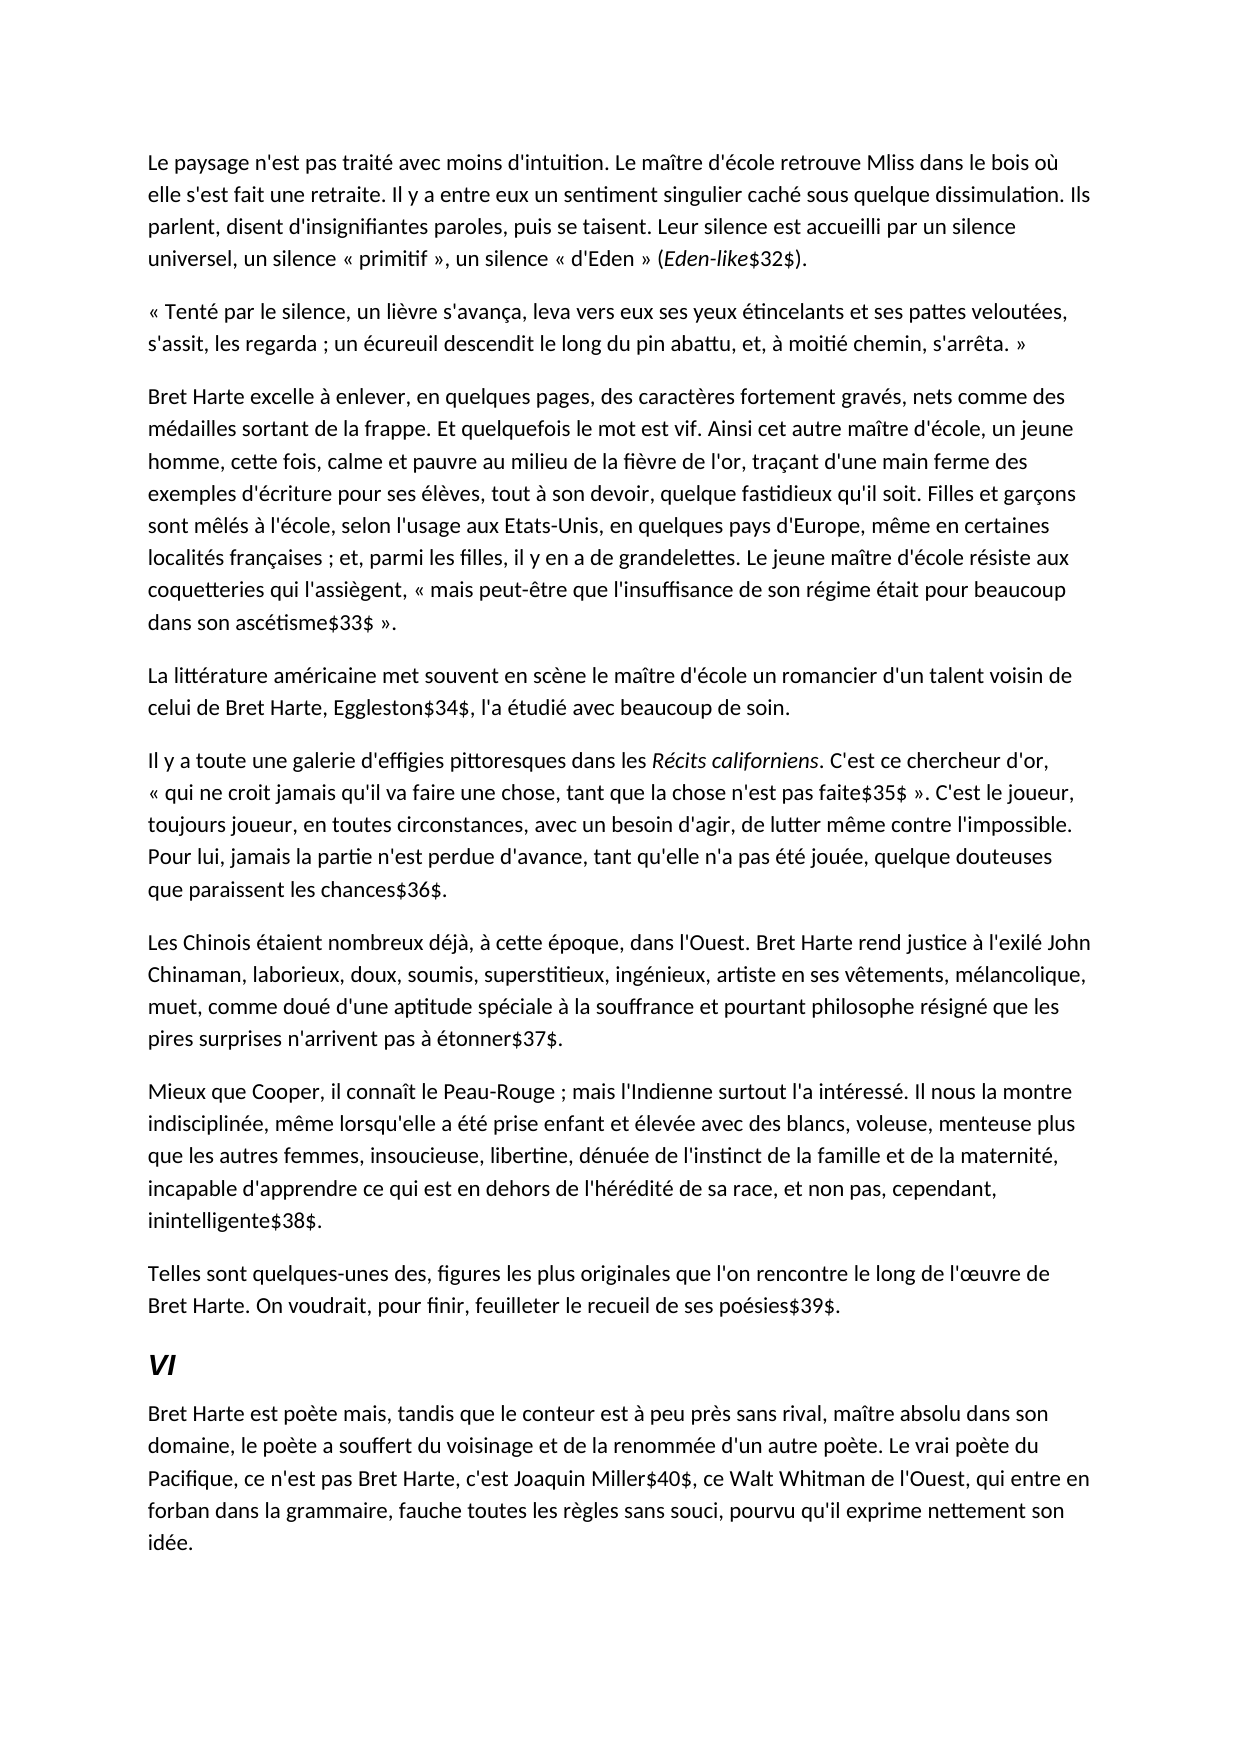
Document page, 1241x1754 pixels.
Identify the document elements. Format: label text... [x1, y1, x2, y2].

text Mieux que Cooper, il connaît le Peau-Rouge ; mais l'Indienne surtout l'a intéressé. Il nous la montre indisciplinée, même lorsqu'elle a été prise enfant et élevée avec des blancs, voleuse, menteuse plus que les autres femmes, insoucieuse, libertine, dénuée de l'instinct de la famille et de la maternité, incapable d'apprendre ce qui est en dehors de l'hérédité de sa race, et non pas, cependant, inintelligente$38$. [148, 1077, 1093, 1234]
text Il y a toute une galerie d'effigies pittoresques dans les Récits californiens. C'est ce chercheur d'or, « qui ne croit jamais qu'il va faire une chose, tant que la chose n'est pas faite$35$ ». C'est le joueur, toujours joueur, en toutes circonstances, avec un besoin d'agir, de lutter même contre l'impossible. Pour lui, jamais la partie n'est perdue d'avance, tant qu'elle n'a pas été jouée, quelque douteuses que paraissent les chances$36$. [148, 746, 1093, 903]
text Bret Harte est poète mais, tandis que le conteur est à peu près sans rival, maître absolu dans son domaine, le poète a souffert du voisinage et de la renommée d'un autre poète. Le vrai poète du Pacifique, ce n'est pas Bret Harte, c'est Joaquin Miller$40$, ce Walt Whitman de l'Ouest, qui entre en forban dans la grammaire, fauche toutes les règles sans souci, pourvu qu'il exprime nettement son idée. [148, 1399, 1093, 1556]
text La littérature américaine met souvent en scène le maître d'école un romancier d'un talent voisin de celui de Bret Harte, Eggleston$34$, l'a étudié avec beaucoup de soin. [148, 661, 1093, 721]
subtitle VI [148, 1348, 1093, 1382]
text Bret Harte excelle à enlever, en quelques pages, des caractères fortement gravés, nets comme des médailles sortant de la frappe. Et quelquefois le mot est vif. Ainsi cet autre maître d'école, un jeune homme, cette fois, calme et pauvre au milieu de la fièvre de l'or, traçant d'une main ferme des exemples d'écriture pour ses élèves, tout à son devoir, quelque fastidieux qu'il soit. Filles et garçons sont mêlés à l'école, selon l'usage aux Etats-Unis, en quelques pays d'Europe, même en certaines localités françaises ; et, parmi les filles, il y en a de grandelettes. Le jeune maître d'école résiste aux coquetteries qui l'assiègent, « mais peut-être que l'insuffisance de son régime était pour beaucoup dans son ascétisme$33$ ». [148, 382, 1093, 636]
text « Tenté par le silence, un lièvre s'avança, leva vers eux ses yeux étincelants et ses pattes veloutées, s'assit, les regarda ; un écureuil descendit le long du pin abattu, et, à moitié chemin, s'arrêta. » [148, 297, 1093, 357]
text Telles sont quelques-unes des, figures les plus originales que l'on rencontre le long de l'œuvre de Bret Harte. On voudrait, pour finir, feuilleter le recueil de ses poésies$39$. [148, 1259, 1093, 1319]
text Les Chinois étaient nombreux déjà, à cette époque, dans l'Ouest. Bret Harte rend justice à l'exilé John Chinaman, laborieux, doux, soumis, superstitieux, ingénieux, artiste en ses vêtements, mélancolique, muet, comme doué d'une aptitude spéciale à la souffrance et pourtant philosophe résigné que les pires surprises n'arrivent pas à étonner$37$. [148, 928, 1093, 1052]
text Le paysage n'est pas traité avec moins d'intuition. Le maître d'école retrouve Mliss dans le bois où elle s'est fait une retraite. Il y a entre eux un sentiment singulier caché sous quelque dissimulation. Ils parlent, disent d'insignifiantes paroles, puis se taisent. Leur silence est accueilli par un silence universel, un silence « primitif », un silence « d'Eden » (Eden-like$32$). [148, 148, 1093, 272]
